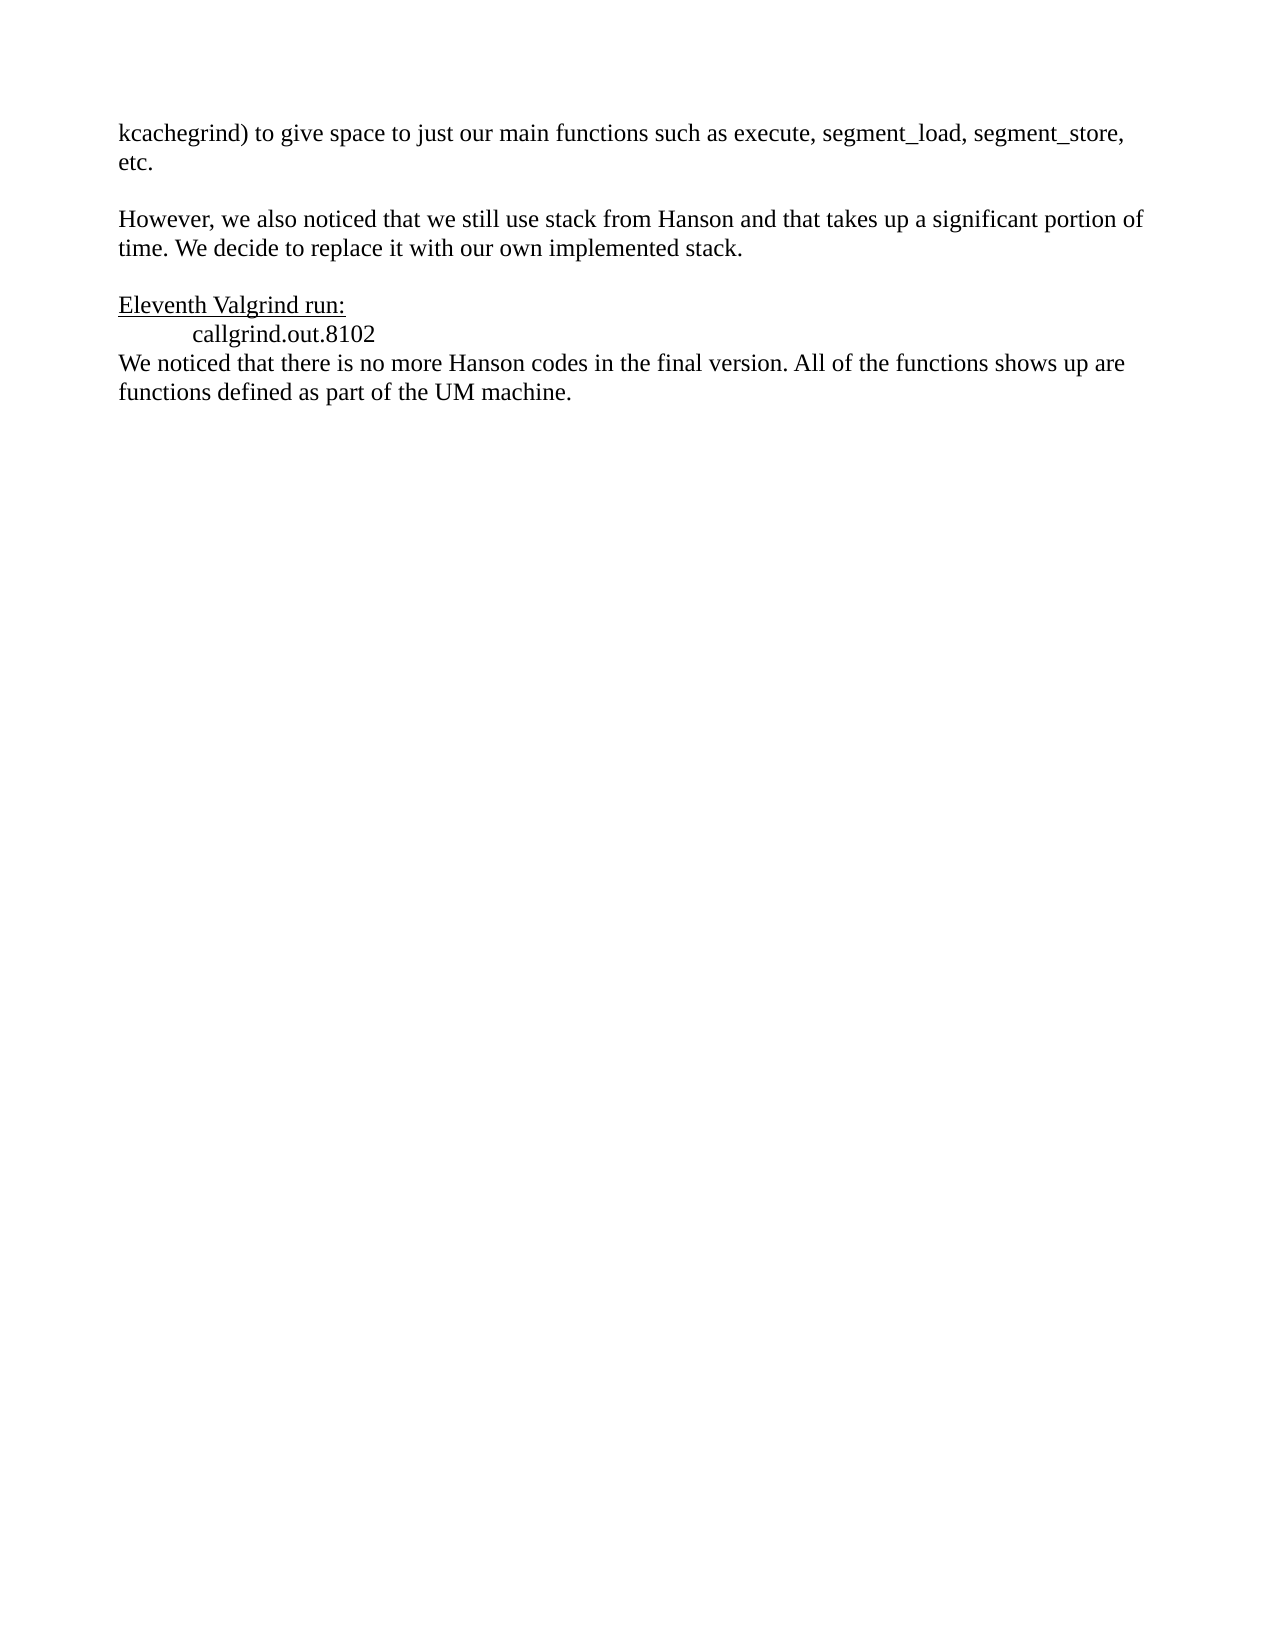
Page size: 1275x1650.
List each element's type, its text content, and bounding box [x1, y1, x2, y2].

text Eleventh Valgrind run: [118, 291, 1157, 319]
text callgrind.out.8102 [118, 319, 1157, 348]
text However, we also noticed that we still use stack from Hanson and that takes up a significant portion of time. We decide to replace it with our own implemented stack. [118, 204, 1157, 262]
text kcachegrind) to give space to just our main functions such as execute, segment_load, segment_store, etc. [118, 118, 1157, 176]
text We noticed that there is no more Hanson codes in the final version. All of the functions shows up are functions defined as part of the UM machine. [118, 348, 1157, 406]
